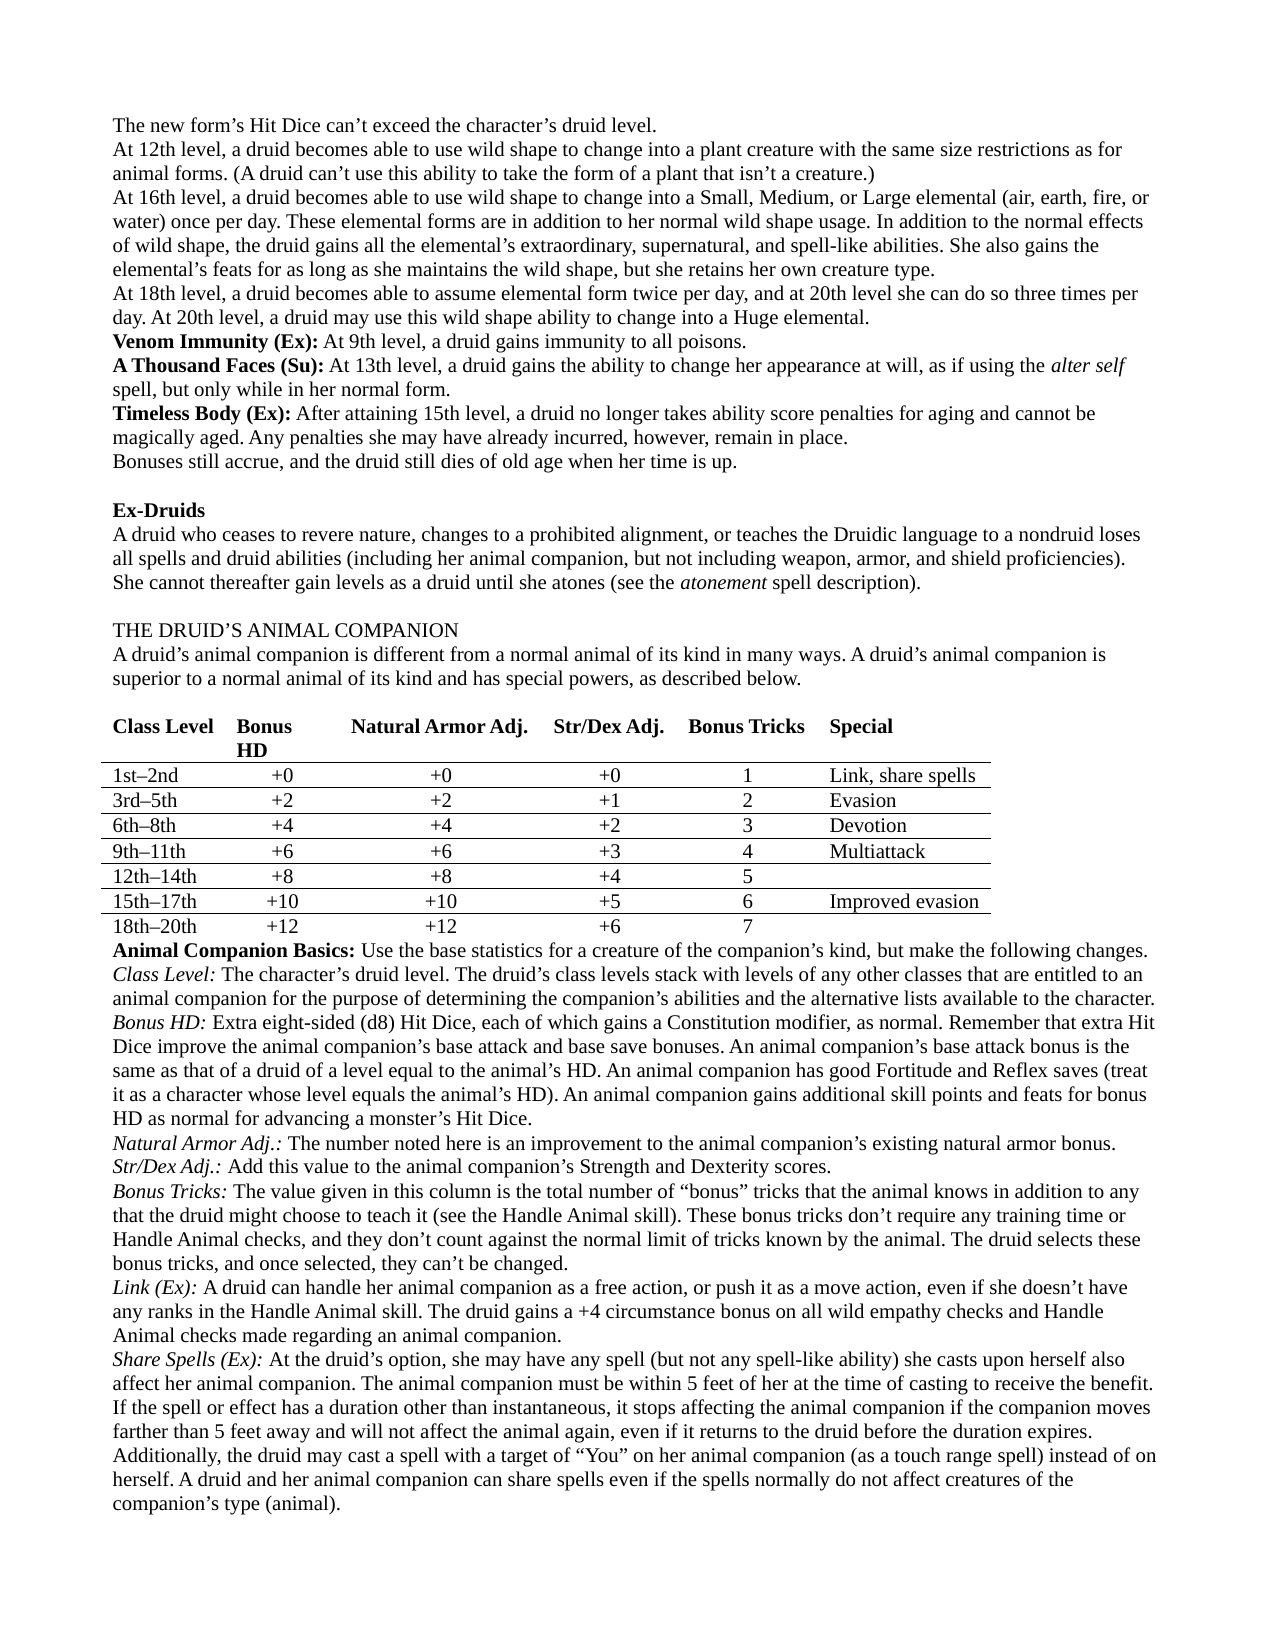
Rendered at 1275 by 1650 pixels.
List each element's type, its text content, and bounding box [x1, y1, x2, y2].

text At 18th level, a druid becomes able to assume elemental form twice per day, and at 20th level she can do so three times per day. At 20th level, a druid may use this wild shape ability to change into a Huge elemental. [112, 281, 1162, 329]
table_cell Multiattack [818, 839, 991, 863]
table_cell +0 [340, 763, 542, 787]
table_cell Devotion [818, 814, 991, 837]
table_cell +8 [340, 864, 542, 888]
table_cell +4 [542, 864, 677, 888]
text A druid who ceases to revere nature, changes to a prohibited alignment, or teaches the Druidic language to a nondruid loses all spells and druid abilities (including her animal companion, but not including weapon, armor, and shield proficiencies). She cannot thereafter gain levels as a druid until she atones (see the atonement spell description). [112, 522, 1162, 594]
text Bonus Tricks: The value given in this column is the total number of “bonus” tricks that the animal knows in addition to any that the druid might choose to teach it (see the Handle Animal skill). These bonus tricks don’t require any training time or Handle Animal checks, and they don’t count against the normal limit of tricks known by the animal. The druid selects these bonus tricks, and once selected, they can’t be changed. [112, 1178, 1162, 1275]
table_cell 5 [677, 864, 818, 888]
table_cell 12th–14th [101, 864, 225, 888]
table_cell +2 [340, 788, 542, 812]
text Timeless Body (Ex): After attaining 15th level, a druid no longer takes ability score penalties for aging and cannot be magically aged. Any penalties she may have already incurred, however, remain in place. [112, 401, 1162, 449]
text Class Level: The character’s druid level. The druid’s class levels stack with levels of any other classes that are entitled to an animal companion for the purpose of determining the companion’s abilities and the alternative lists available to the character. [112, 962, 1162, 1010]
table_cell Improved evasion [818, 889, 991, 913]
text At 16th level, a druid becomes able to use wild shape to change into a Small, Medium, or Large elemental (air, earth, fire, or water) once per day. These elemental forms are in addition to her normal wild shape usage. In addition to the normal effects of wild shape, the druid gains all the elemental’s extraordinary, supernatural, and spell-like abilities. She also gains the elemental’s feats for as long as she maintains the wild shape, but she retains her own creature type. [112, 185, 1162, 281]
table_header Class Level [101, 714, 225, 762]
table_cell +12 [225, 914, 339, 938]
table_cell +2 [542, 814, 677, 837]
table_cell +0 [225, 763, 339, 787]
table_cell +4 [340, 814, 542, 837]
text Natural Armor Adj.: The number noted here is an improvement to the animal companion’s existing natural armor bonus. [112, 1130, 1162, 1154]
text A Thousand Faces (Su): At 13th level, a druid gains the ability to change her appearance at will, as if using the alter self spell, but only while in her normal form. [112, 353, 1162, 401]
table_cell +5 [542, 889, 677, 913]
table_cell +12 [340, 914, 542, 938]
text The new form’s Hit Dice can’t exceed the character’s druid level. [112, 112, 1162, 137]
table_cell 15th–17th [101, 889, 225, 913]
table_cell 6 [677, 889, 818, 913]
table_cell 4 [677, 839, 818, 863]
table_header Special [818, 714, 991, 762]
table_cell 18th–20th [101, 914, 225, 938]
text Share Spells (Ex): At the druid’s option, she may have any spell (but not any spell-like ability) she casts upon herself also affect her animal companion. The animal companion must be within 5 feet of her at the time of casting to receive the benefit. If the spell or effect has a duration other than instantaneous, it stops affecting the animal companion if the companion moves farther than 5 feet away and will not affect the animal again, even if it returns to the druid before the duration expires. [112, 1347, 1162, 1443]
table_cell [818, 864, 991, 888]
table_cell 1st–2nd [101, 763, 225, 787]
table_header Str/Dex Adj. [542, 714, 677, 762]
text At 12th level, a druid becomes able to use wild shape to change into a plant creature with the same size restrictions as for animal forms. (A druid can’t use this ability to take the form of a plant that isn’t a creature.) [112, 137, 1162, 185]
table_cell 7 [677, 914, 818, 938]
table_cell +10 [340, 889, 542, 913]
table_cell +6 [225, 839, 339, 863]
table_cell Evasion [818, 788, 991, 812]
text Bonuses still accrue, and the druid still dies of old age when her time is up. [112, 449, 1162, 473]
table_cell +4 [225, 814, 339, 837]
text Link (Ex): A druid can handle her animal companion as a free action, or push it as a move action, even if she doesn’t have any ranks in the Handle Animal skill. The druid gains a +4 circumstance bonus on all wild empathy checks and Handle Animal checks made regarding an animal companion. [112, 1275, 1162, 1347]
text Bonus HD: Extra eight-sided (d8) Hit Dice, each of which gains a Constitution modifier, as normal. Remember that extra Hit Dice improve the animal companion’s base attack and base save bonuses. An animal companion’s base attack bonus is the same as that of a druid of a level equal to the animal’s HD. An animal companion has good Fortitude and Reflex saves (treat it as a character whose level equals the animal’s HD). An animal companion gains additional skill points and feats for bonus HD as normal for advancing a monster’s Hit Dice. [112, 1010, 1162, 1130]
table_cell 6th–8th [101, 814, 225, 837]
table_cell +8 [225, 864, 339, 888]
table_cell 2 [677, 788, 818, 812]
table_cell +3 [542, 839, 677, 863]
table_cell 3 [677, 814, 818, 837]
text A druid’s animal companion is different from a normal animal of its kind in many ways. A druid’s animal companion is superior to a normal animal of its kind and has special powers, as described below. [112, 642, 1162, 690]
table_header Natural Armor Adj. [340, 714, 542, 762]
table_cell 1 [677, 763, 818, 787]
text Additionally, the druid may cast a spell with a target of “You” on her animal companion (as a touch range spell) instead of on herself. A druid and her animal companion can share spells even if the spells normally do not affect creatures of the companion’s type (animal). [112, 1443, 1162, 1515]
text Str/Dex Adj.: Add this value to the animal companion’s Strength and Dexterity scores. [112, 1154, 1162, 1178]
table_cell 3rd–5th [101, 788, 225, 812]
table_cell [818, 914, 991, 938]
table_cell +1 [542, 788, 677, 812]
table_cell 9th–11th [101, 839, 225, 863]
subtitle Ex-Druids [112, 497, 1162, 522]
table_header Bonus Tricks [677, 714, 818, 762]
table_header Bonus HD [225, 714, 339, 762]
text Venom Immunity (Ex): At 9th level, a druid gains immunity to all poisons. [112, 329, 1162, 353]
text THE DRUID’S ANIMAL COMPANION [112, 618, 1162, 642]
text Animal Companion Basics: Use the base statistics for a creature of the companion’s kind, but make the following changes. [112, 938, 1162, 962]
table_cell +6 [340, 839, 542, 863]
table_cell +10 [225, 889, 339, 913]
table_cell +6 [542, 914, 677, 938]
table_cell +0 [542, 763, 677, 787]
table_cell Link, share spells [818, 763, 991, 787]
table_cell +2 [225, 788, 339, 812]
